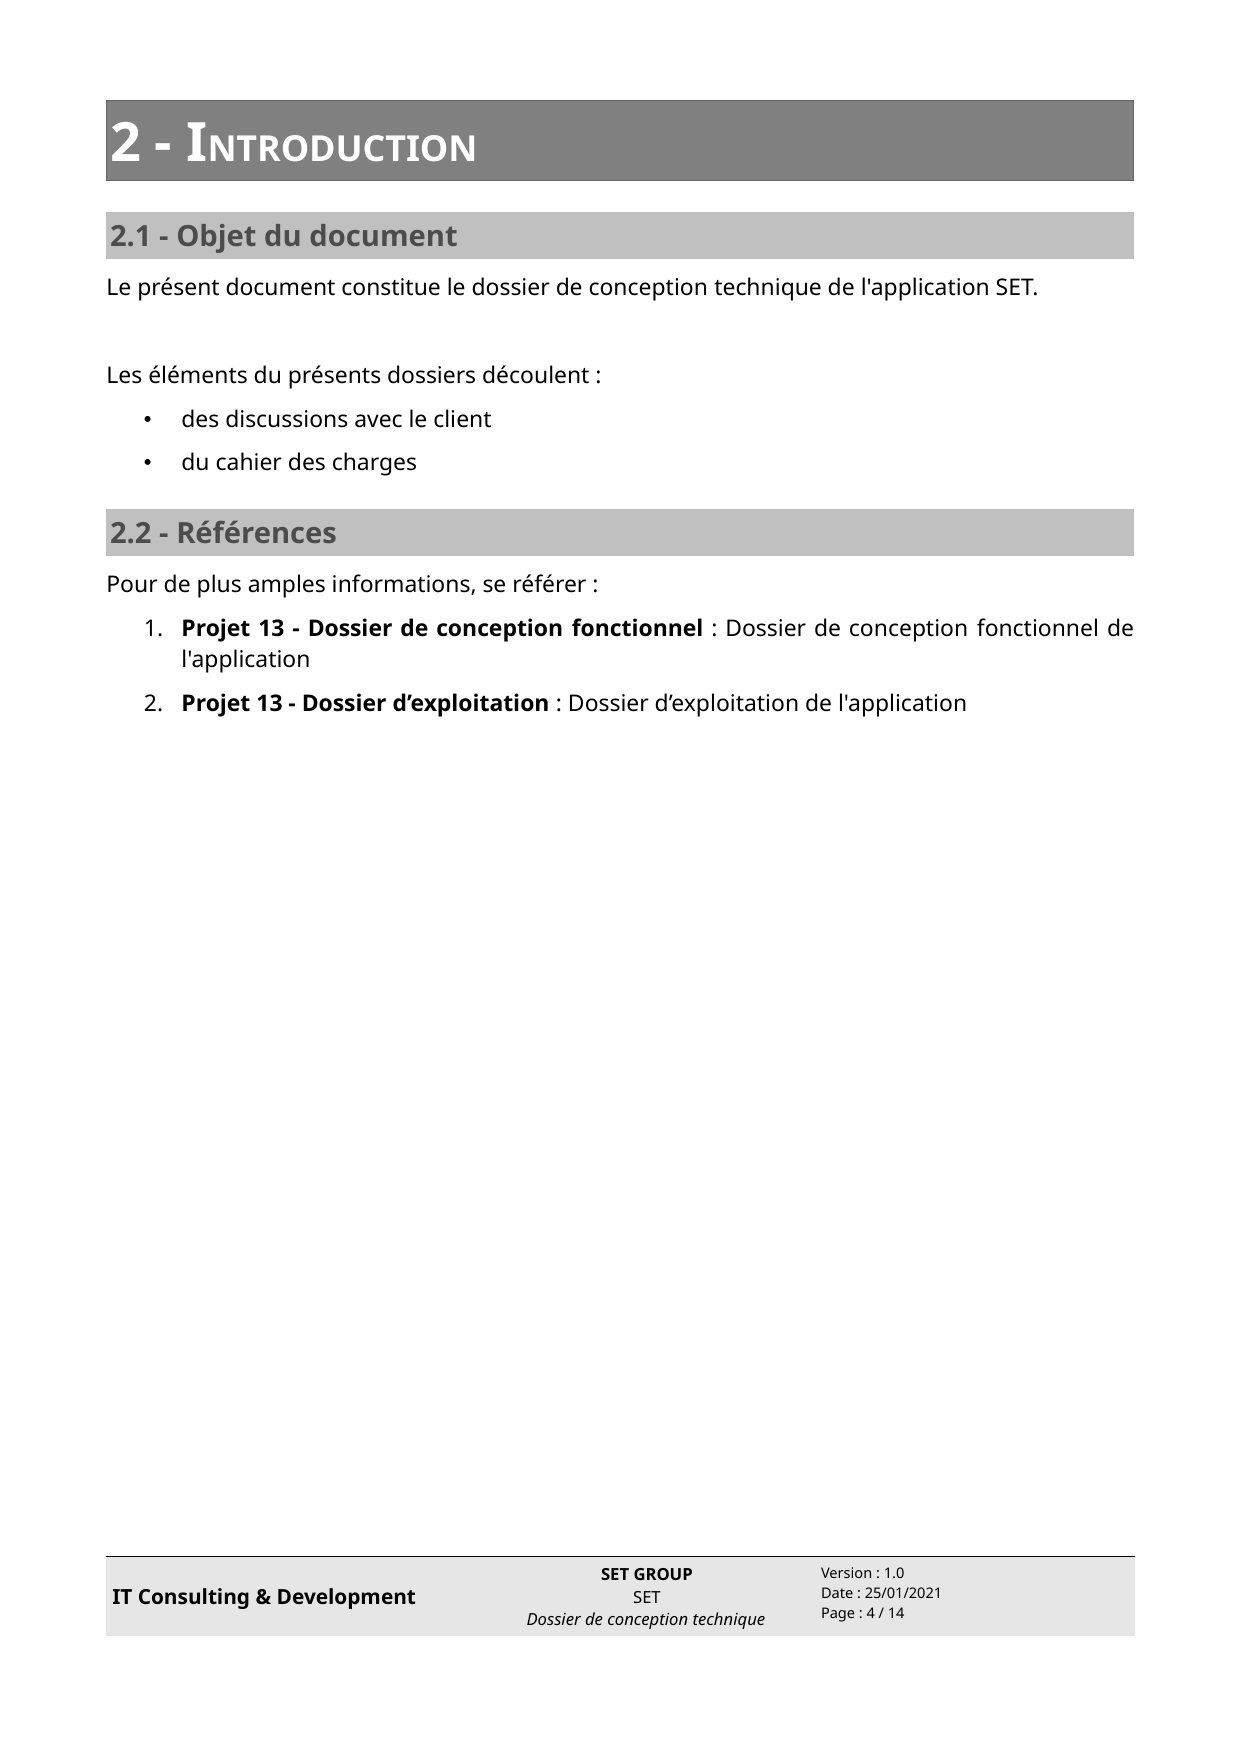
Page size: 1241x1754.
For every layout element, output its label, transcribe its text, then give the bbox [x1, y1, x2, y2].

text Le présent document constitue le dossier de conception technique de l'application SET. [106, 271, 1134, 302]
list Projet 13 - Dossier de conception fonctionnel : Dossier de conception fonctionnel de l'application [144, 612, 1134, 674]
text Pour de plus amples informations, se référer : [106, 568, 1134, 599]
list du cahier des charges [144, 446, 1134, 477]
subtitle Objet du document [107, 213, 1133, 258]
list des discussions avec le client [144, 402, 1134, 434]
subtitle Introduction [107, 101, 1133, 180]
list Projet 13 - Dossier d’exploitation : Dossier d’exploitation de l'application [144, 687, 1134, 718]
text Les éléments du présents dossiers découlent : [106, 359, 1134, 390]
subtitle Références [107, 510, 1133, 555]
